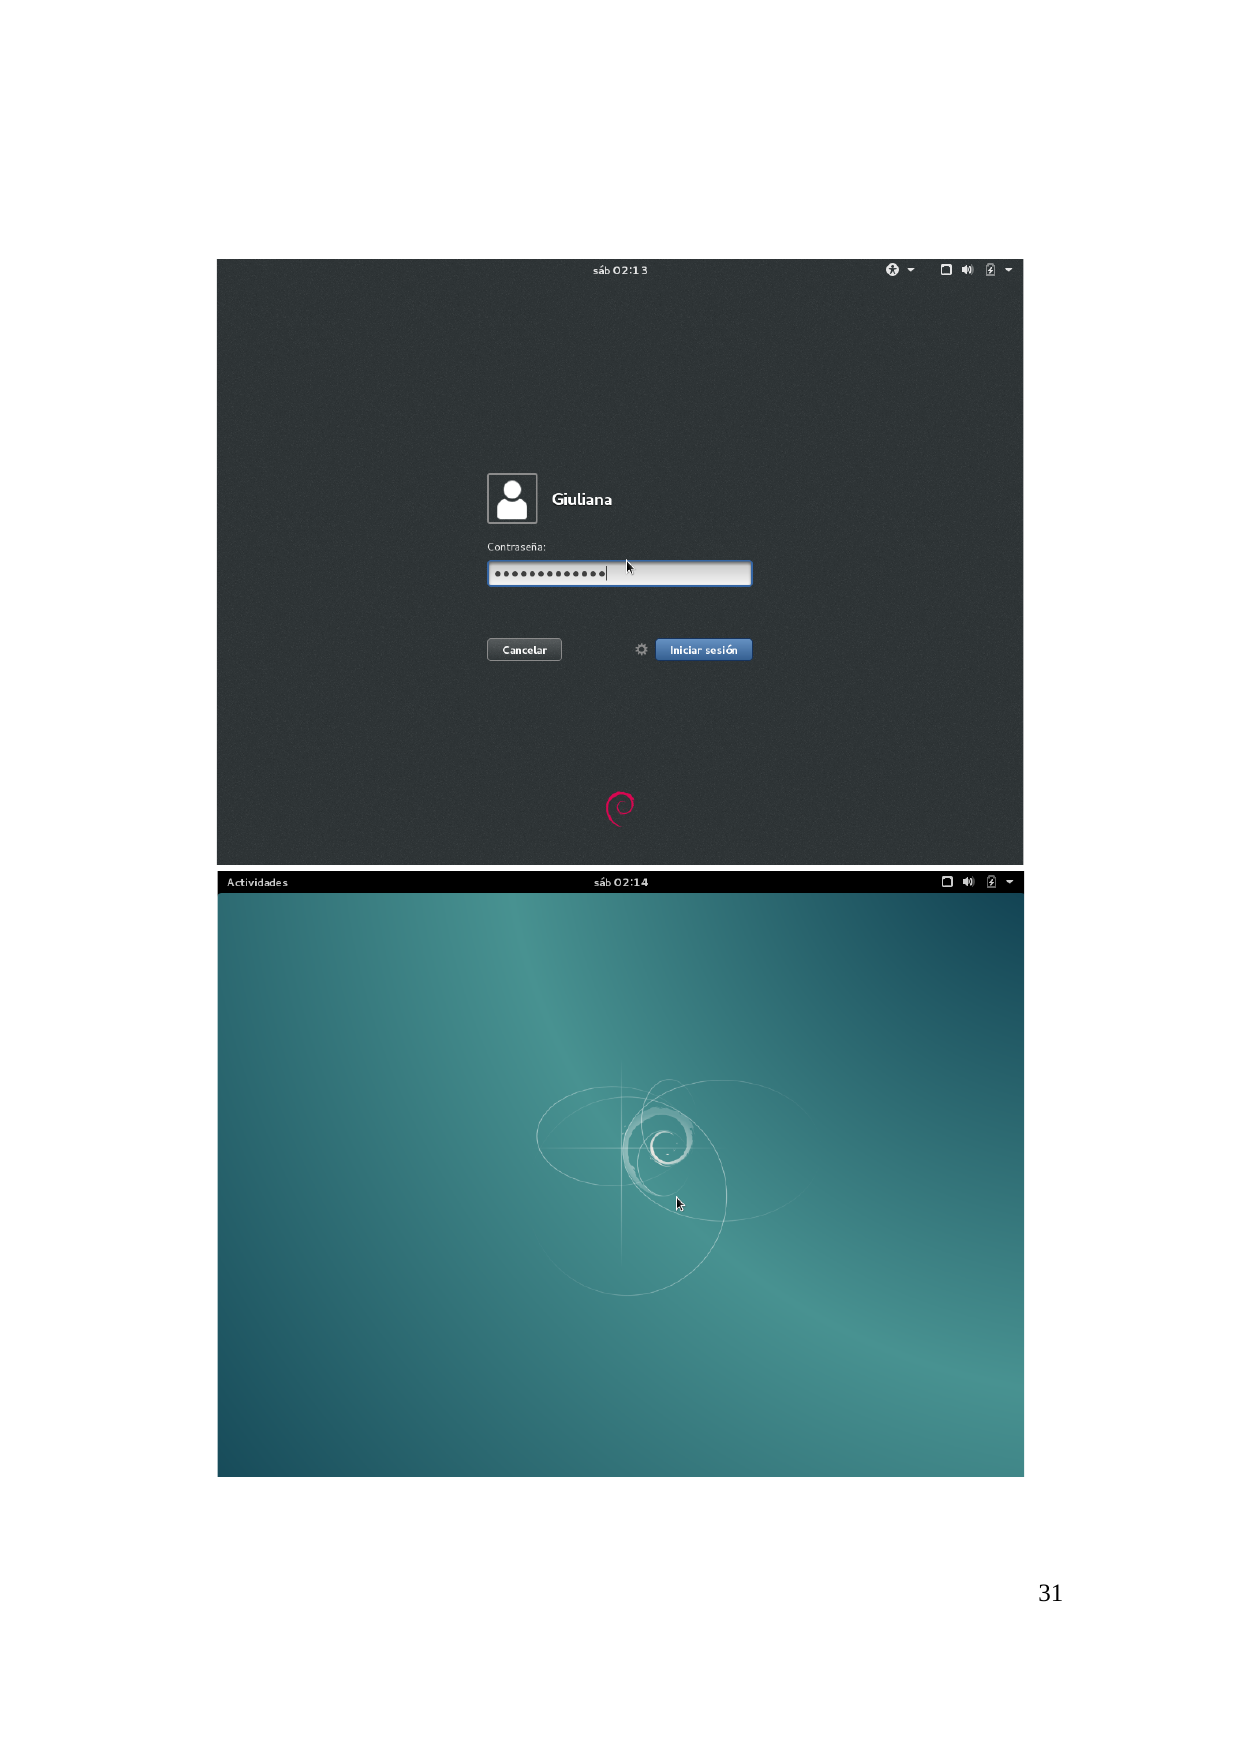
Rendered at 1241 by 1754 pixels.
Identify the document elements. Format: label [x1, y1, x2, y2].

picture [216, 259, 1024, 865]
picture [217, 871, 1025, 1477]
